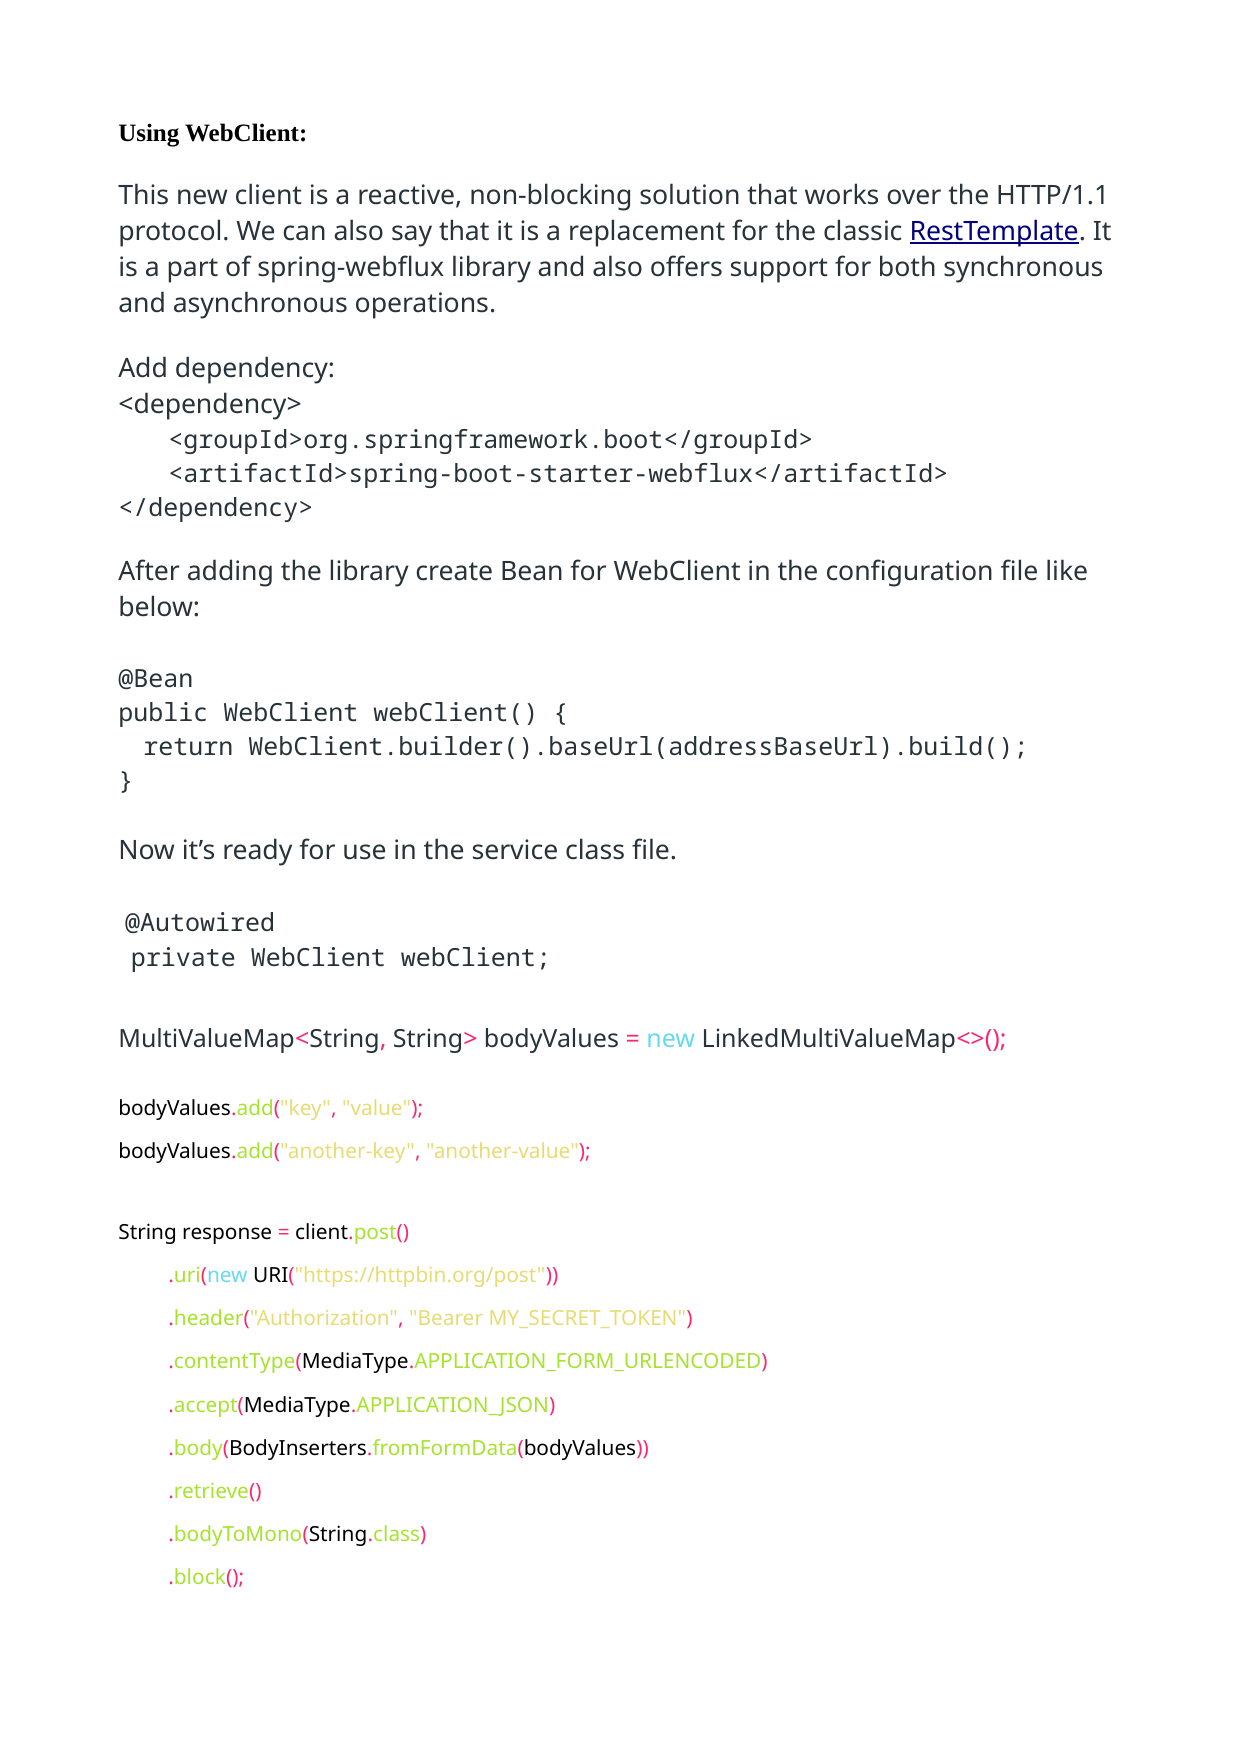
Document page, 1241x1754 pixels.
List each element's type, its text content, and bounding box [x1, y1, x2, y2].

text .bodyToMono(String.class) [118, 1519, 1122, 1548]
text private WebClient webClient; [118, 939, 1122, 973]
text Add dependency: [118, 349, 1122, 385]
text .uri(new URI("https://httpbin.org/post")) [118, 1260, 1122, 1289]
text return WebClient.builder().baseUrl(addressBaseUrl).build(); [118, 729, 1122, 763]
text public WebClient webClient() { [118, 695, 1122, 729]
text bodyValues.add("another-key", "another-value"); [118, 1136, 1122, 1164]
text <dependency> [118, 385, 1122, 421]
text After adding the library create Bean for WebClient in the configuration file like below: [118, 552, 1122, 624]
text .block(); [118, 1562, 1122, 1591]
text Using WebClient: [118, 118, 1122, 147]
text bodyValues.add("key", "value"); [118, 1093, 1122, 1121]
text <artifactId>spring-boot-starter-webflux</artifactId> [118, 455, 1122, 489]
text } [118, 763, 1122, 797]
text String response = client.post() [118, 1217, 1122, 1246]
text This new client is a reactive, non-blocking solution that works over the HTTP/1.1 protocol. We can also say that it is a replacement for the classic RestTemplate. It is a part of spring-webflux library and also offers support for both synchronous and asynchronous operations. [118, 176, 1122, 320]
text .body(BodyInserters.fromFormData(bodyValues)) [118, 1433, 1122, 1461]
text .contentType(MediaType.APPLICATION_FORM_URLENCODED) [118, 1347, 1122, 1375]
text MultiValueMap<String, String> bodyValues = new LinkedMultiValueMap<>(); [118, 1021, 1122, 1055]
text .retrieve() [118, 1476, 1122, 1504]
text @Autowired [118, 903, 1122, 939]
text </dependency> [118, 489, 1122, 523]
text .accept(MediaType.APPLICATION_JSON) [118, 1390, 1122, 1418]
text Now it’s ready for use in the service class file. [118, 831, 1122, 867]
text .header("Authorization", "Bearer MY_SECRET_TOKEN") [118, 1303, 1122, 1332]
text <groupId>org.springframework.boot</groupId> [118, 421, 1122, 455]
text @Bean [118, 661, 1122, 695]
